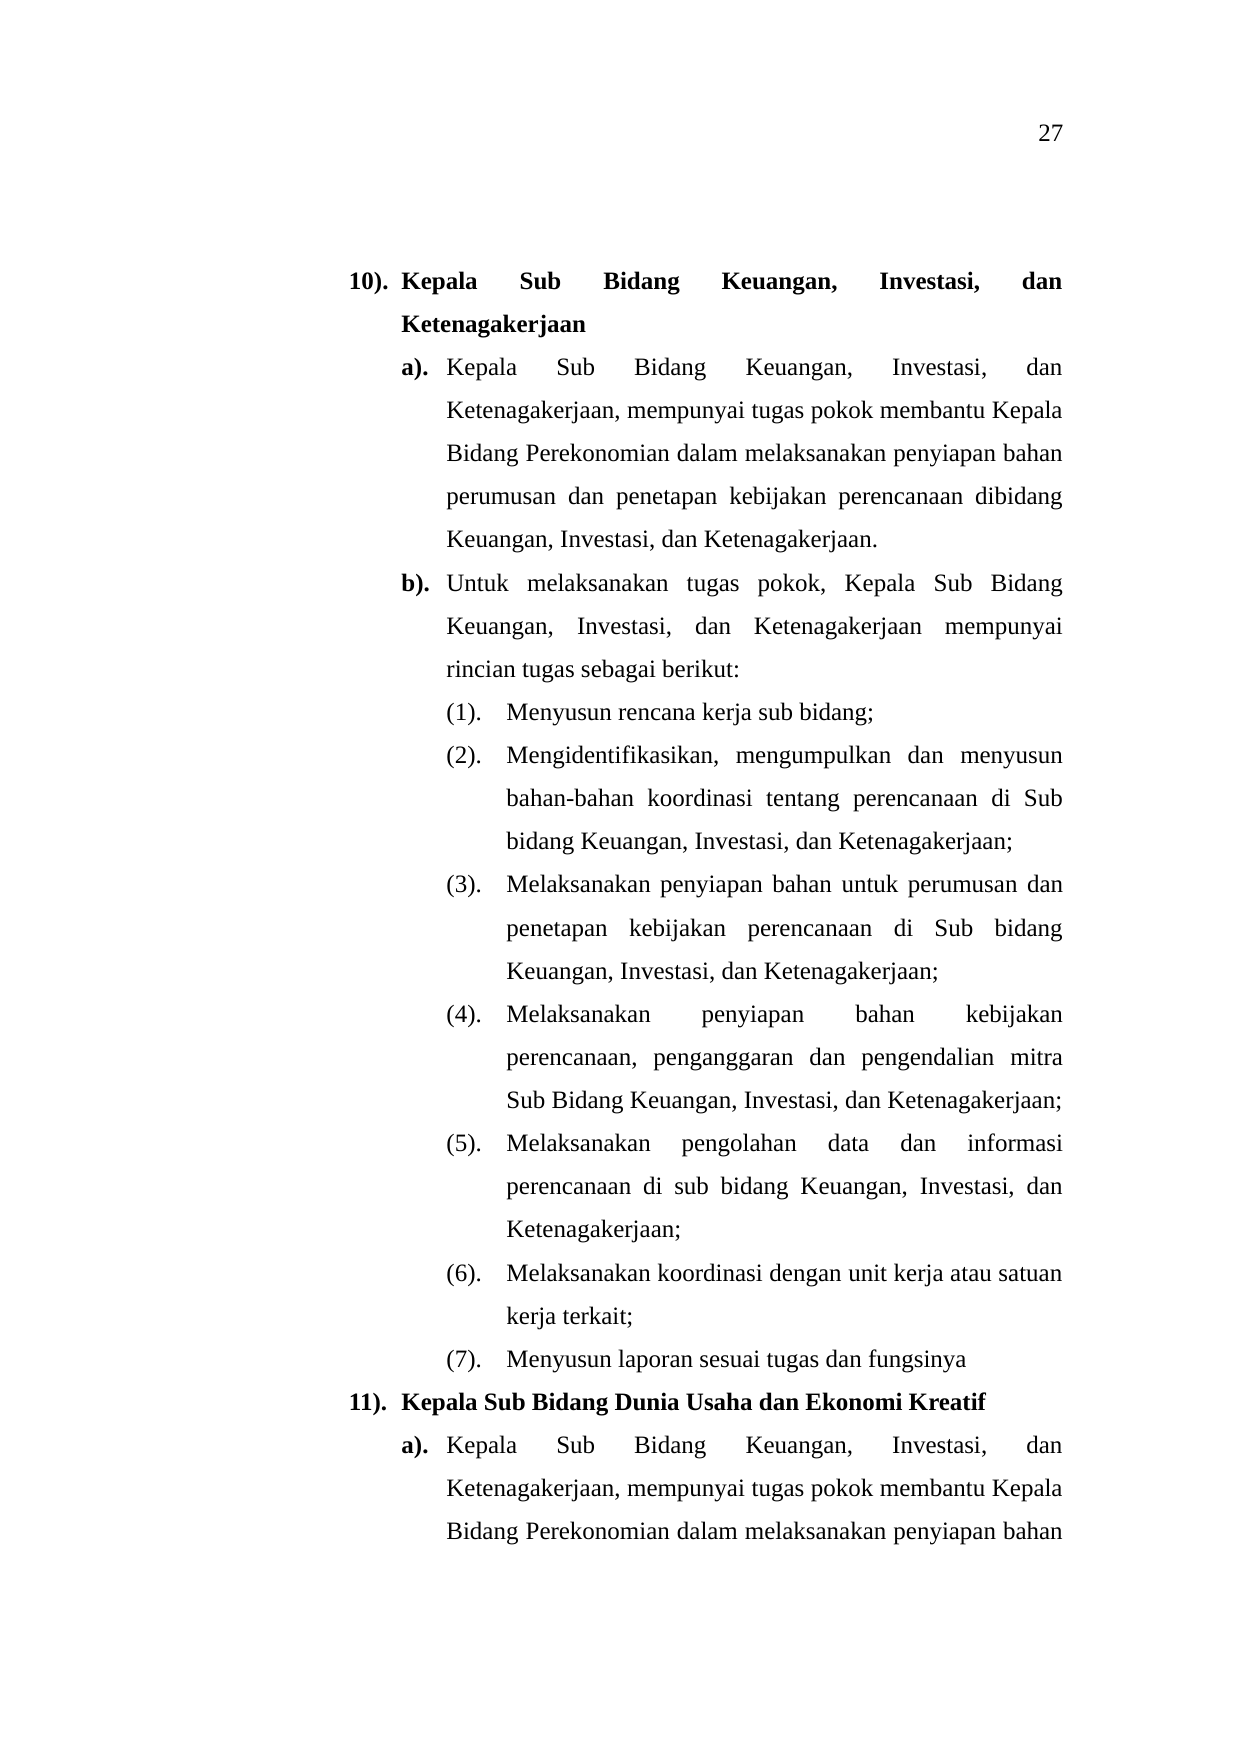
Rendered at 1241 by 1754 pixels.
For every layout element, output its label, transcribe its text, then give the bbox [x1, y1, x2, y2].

list Melaksanakan penyiapan bahan untuk perumusan dan penetapan kebijakan perencanaan di Sub bidang Keuangan, Investasi, dan Ketenagakerjaan; [446, 869, 1063, 984]
list Mengidentifikasikan, mengumpulkan dan menyusun bahan-bahan koordinasi tentang perencanaan di Sub bidang Keuangan, Investasi, dan Ketenagakerjaan; [446, 740, 1063, 855]
list Kepala Sub Bidang Keuangan, Investasi, dan Ketenagakerjaan [349, 266, 1063, 338]
list Kepala Sub Bidang Keuangan, Investasi, dan Ketenagakerjaan, mempunyai tugas pokok membantu Kepala Bidang Perekonomian dalam melaksanakan penyiapan bahan perumusan dan penetapan kebijakan perencanaan dibidang Keuangan, Investasi, dan Ketenagakerjaan. [401, 352, 1063, 553]
list Melaksanakan pengolahan data dan informasi perencanaan di sub bidang Keuangan, Investasi, dan Ketenagakerjaan; [446, 1128, 1063, 1243]
list Kepala Sub Bidang Keuangan, Investasi, dan Ketenagakerjaan, mempunyai tugas pokok membantu Kepala Bidang Perekonomian dalam melaksanakan penyiapan bahan [401, 1430, 1063, 1545]
list Melaksanakan koordinasi dengan unit kerja atau satuan kerja terkait; [446, 1258, 1063, 1329]
list Menyusun rencana kerja sub bidang; [446, 697, 1063, 726]
list Melaksanakan penyiapan bahan kebijakan perencanaan, penganggaran dan pengendalian mitra Sub Bidang Keuangan, Investasi, dan Ketenagakerjaan; [446, 999, 1063, 1114]
list Untuk melaksanakan tugas pokok, Kepala Sub Bidang Keuangan, Investasi, dan Ketenagakerjaan mempunyai rincian tugas sebagai berikut: [401, 568, 1063, 683]
list Menyusun laporan sesuai tugas dan fungsinya [446, 1344, 1063, 1373]
list Kepala Sub Bidang Dunia Usaha dan Ekonomi Kreatif [349, 1387, 1063, 1416]
